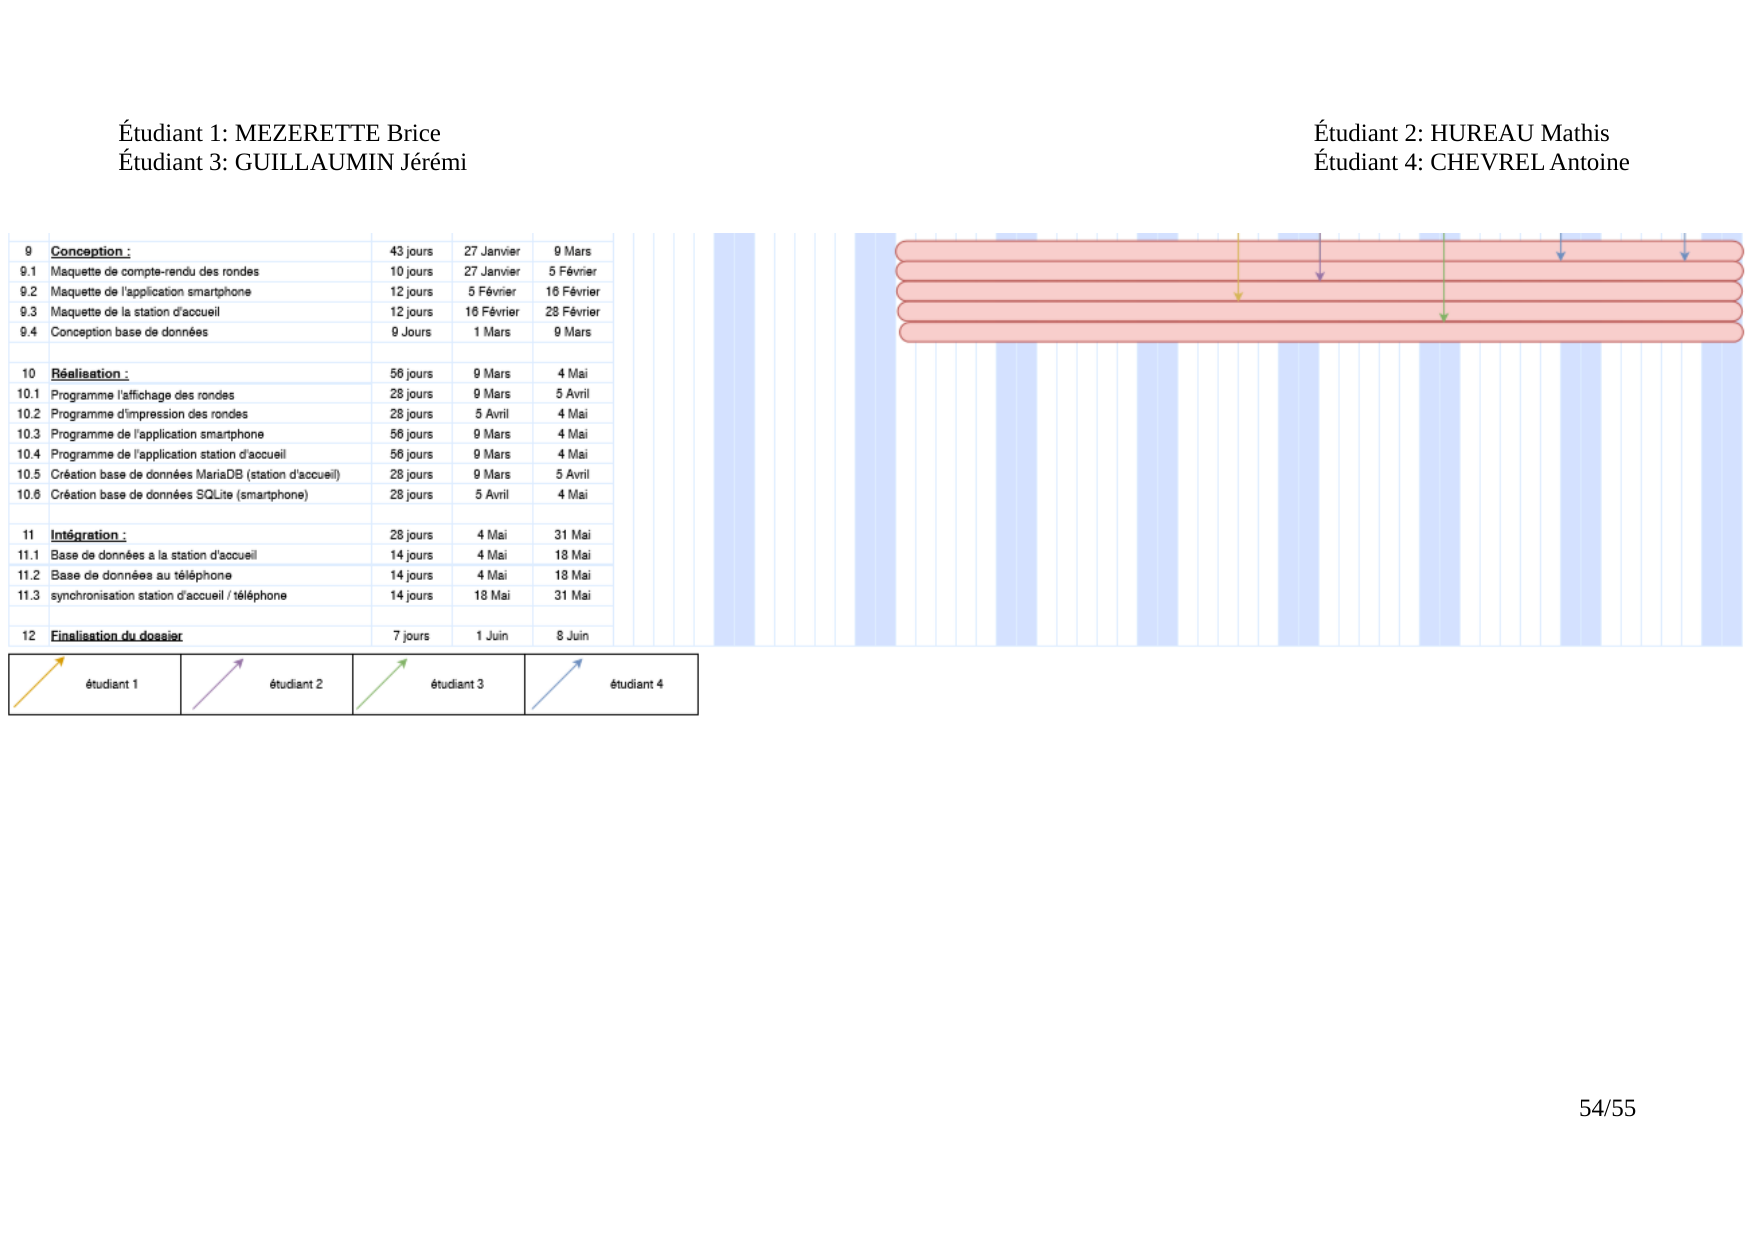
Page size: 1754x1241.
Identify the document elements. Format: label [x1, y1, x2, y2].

picture [7, 233, 1747, 721]
